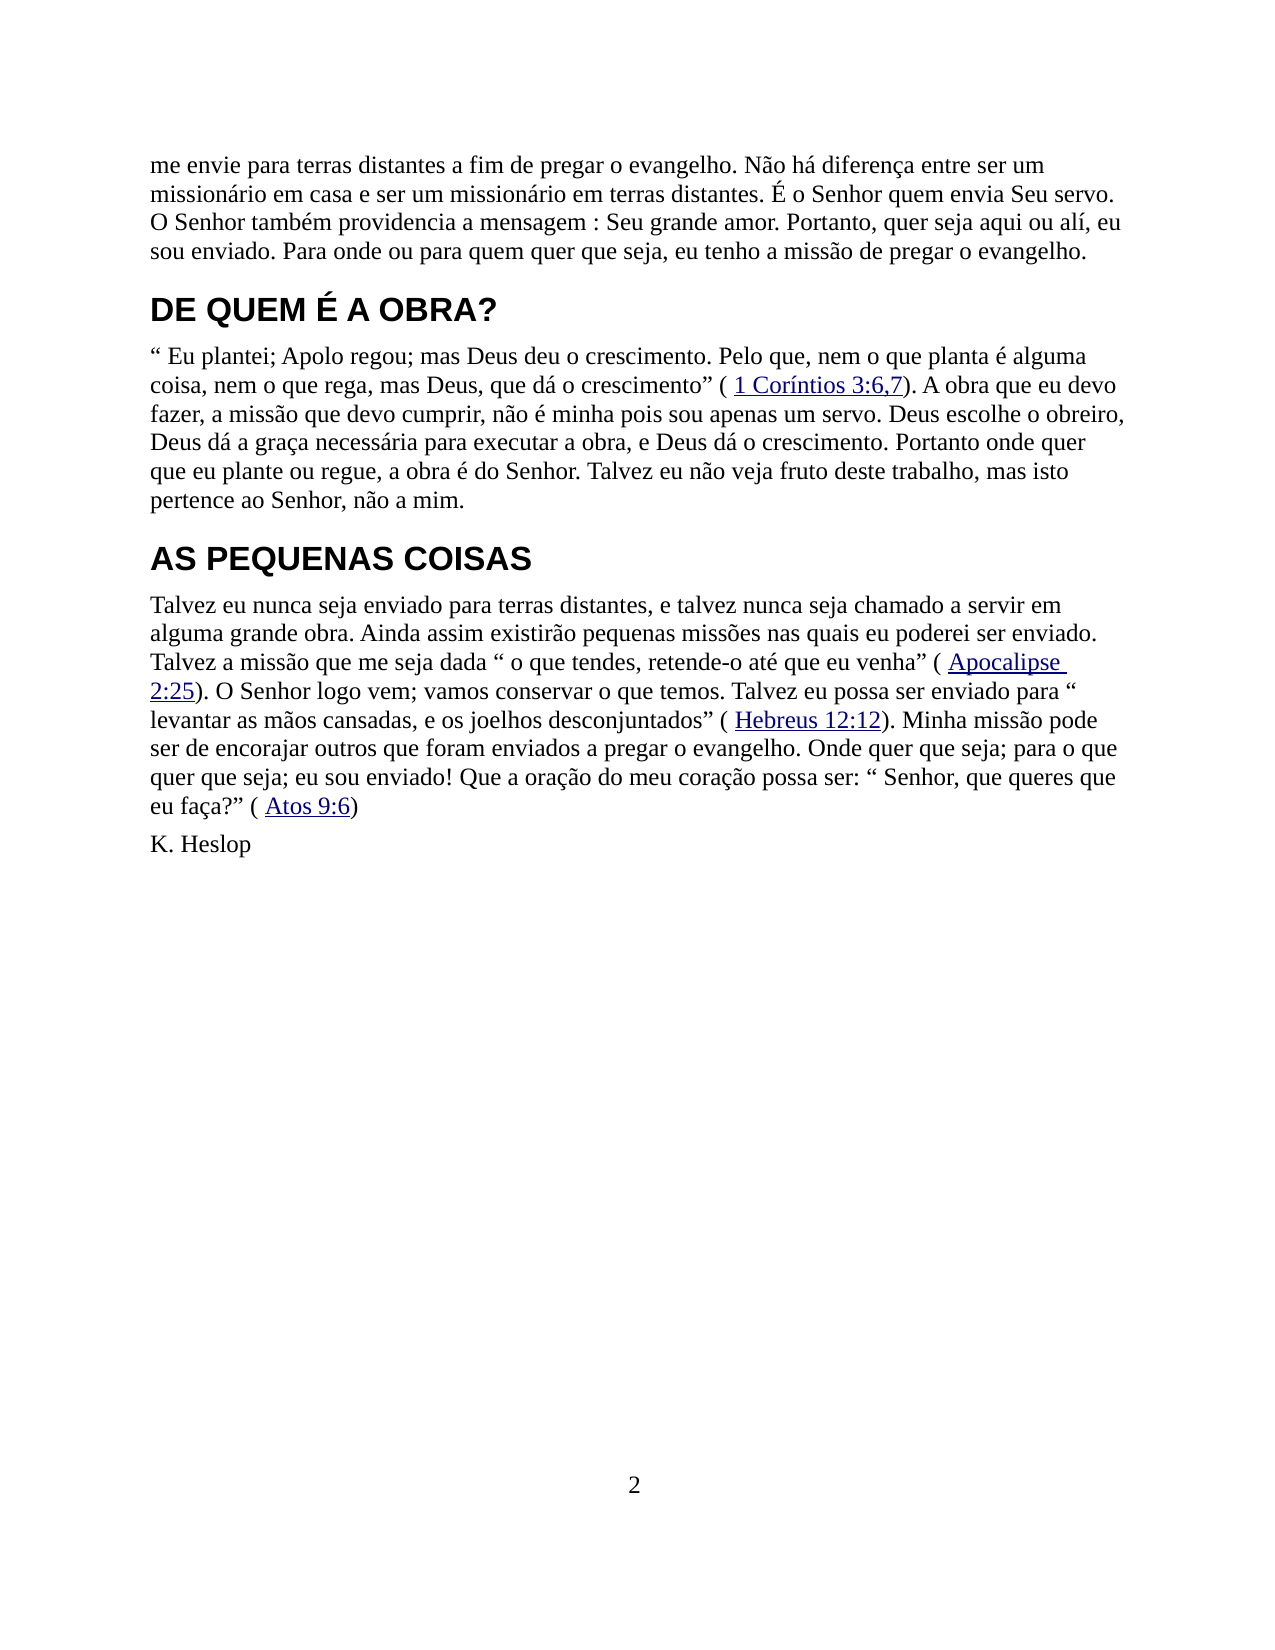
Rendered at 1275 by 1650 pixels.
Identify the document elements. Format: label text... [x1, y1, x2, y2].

subtitle AS PEQUENAS COISAS [150, 539, 1125, 577]
text K. Heslop [150, 829, 1125, 857]
subtitle DE QUEM É A OBRA? [150, 290, 1125, 329]
text me envie para terras distantes a fim de pregar o evangelho. Não há diferença entre ser um missionário em casa e ser um missionário em terras distantes. É o Senhor quem envia Seu servo. O Senhor também providencia a mensagem : Seu grande amor. Portanto, quer seja aqui ou alí, eu sou enviado. Para onde ou para quem quer que seja, eu tenho a missão de pregar o evangelho. [150, 150, 1125, 265]
text “ Eu plantei; Apolo regou; mas Deus deu o crescimento. Pelo que, nem o que planta é alguma coisa, nem o que rega, mas Deus, que dá o crescimento” ( 1 Coríntios 3:6,7). A obra que eu devo fazer, a missão que devo cumprir, não é minha pois sou apenas um servo. Deus escolhe o obreiro, Deus dá a graça necessária para executar a obra, e Deus dá o crescimento. Portanto onde quer que eu plante ou regue, a obra é do Senhor. Talvez eu não veja fruto deste trabalho, mas isto pertence ao Senhor, não a mim. [150, 341, 1125, 514]
text Talvez eu nunca seja enviado para terras distantes, e talvez nunca seja chamado a servir em alguma grande obra. Ainda assim existirão pequenas missões nas quais eu poderei ser enviado. Talvez a missão que me seja dada “ o que tendes, retende-o até que eu venha” ( Apocalipse 2:25). O Senhor logo vem; vamos conservar o que temos. Talvez eu possa ser enviado para “ levantar as mãos cansadas, e os joelhos desconjuntados” ( Hebreus 12:12). Minha missão pode ser de encorajar outros que foram enviados a pregar o evangelho. Onde quer que seja; para o que quer que seja; eu sou enviado! Que a oração do meu coração possa ser: “ Senhor, que queres que eu faça?” ( Atos 9:6) [150, 590, 1125, 820]
